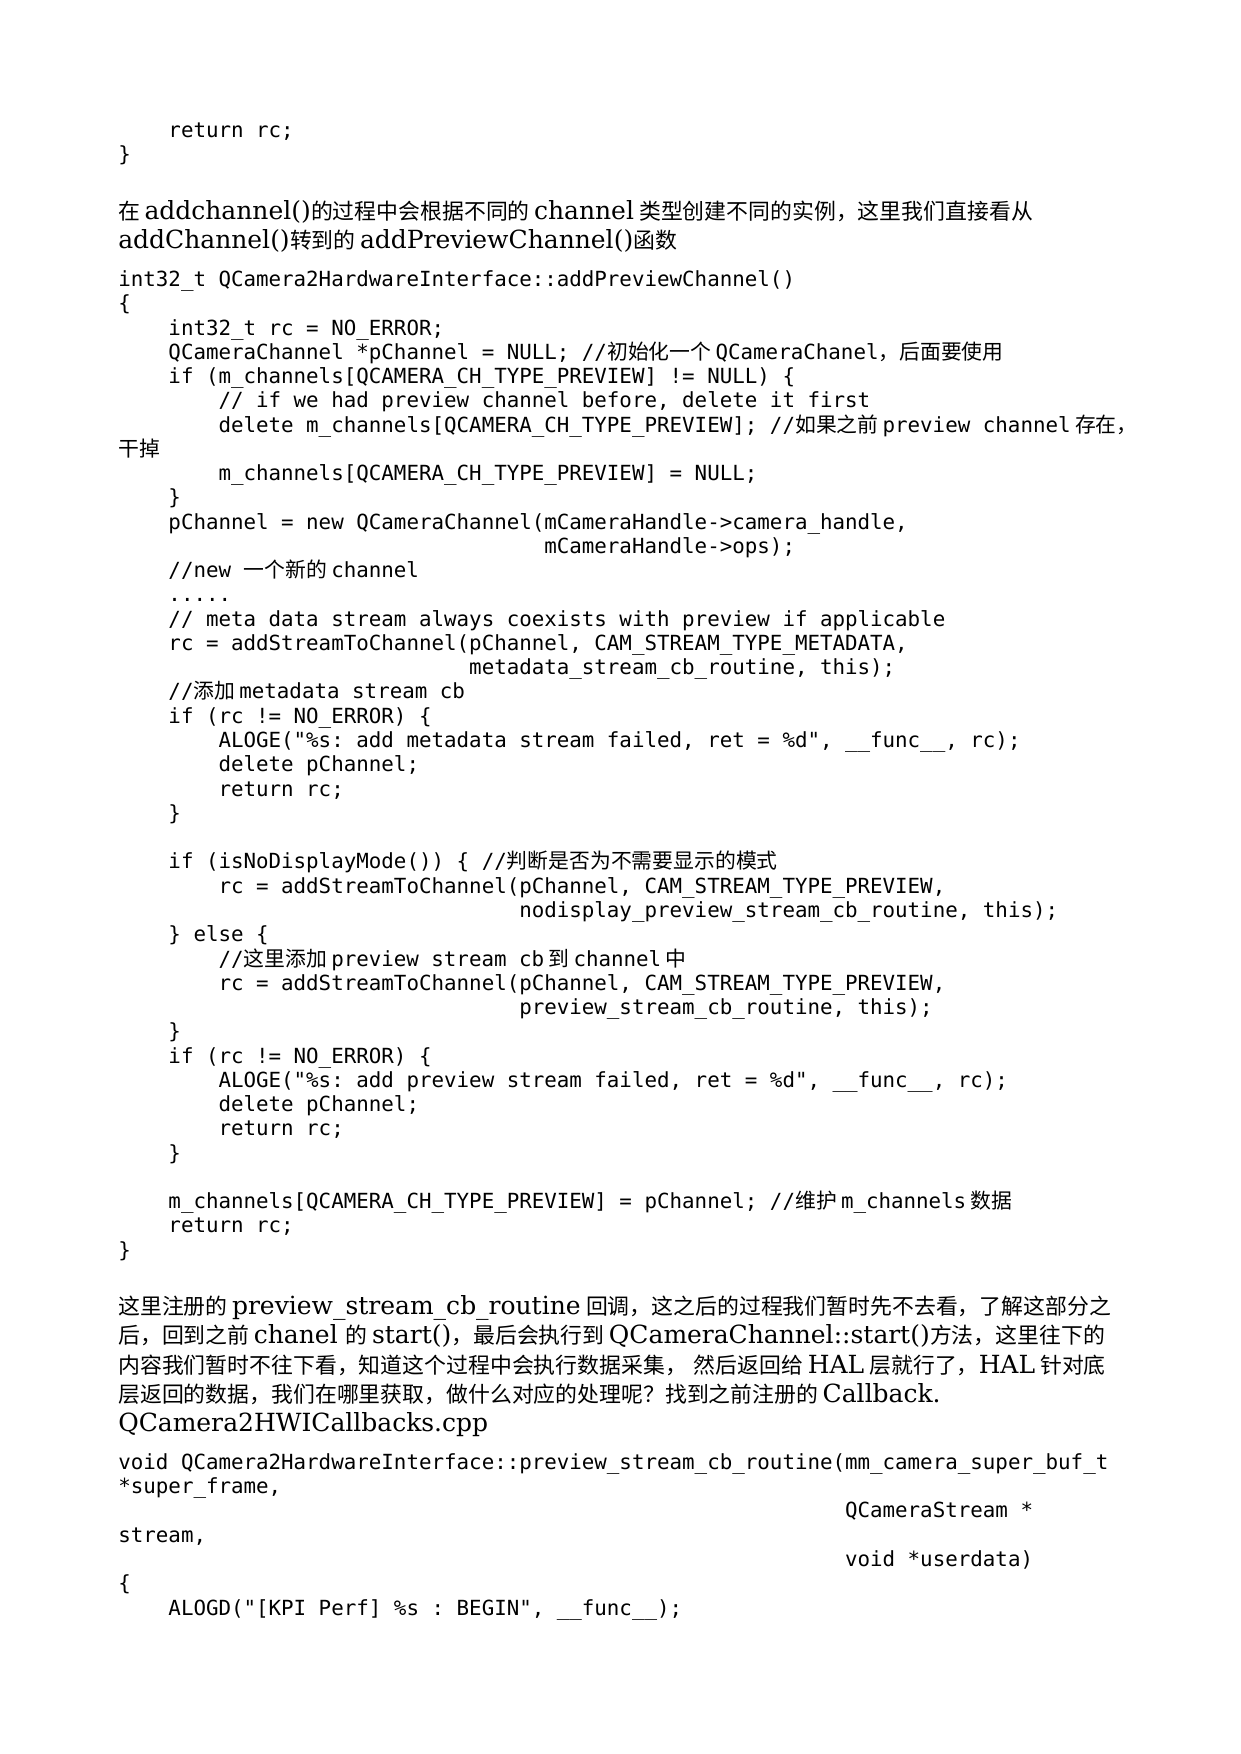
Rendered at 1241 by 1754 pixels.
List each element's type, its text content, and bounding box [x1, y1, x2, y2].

text { [118, 1571, 1122, 1596]
text m_channels[QCAMERA_CH_TYPE_PREVIEW] = pChannel; //维护m_channels数据 [118, 1189, 1122, 1213]
text { [118, 291, 1122, 316]
text return rc; [118, 777, 1122, 801]
text nodisplay_preview_stream_cb_routine, this); [118, 898, 1122, 922]
text //添加metadata stream cb [118, 679, 1122, 704]
text mCameraHandle->ops); [118, 534, 1122, 558]
text //这里添加preview stream cb到channel中 [118, 947, 1122, 971]
text void QCamera2HardwareInterface::preview_stream_cb_routine(mm_camera_super_buf_t *super_frame, [118, 1450, 1122, 1498]
text void *userdata) [118, 1547, 1122, 1571]
text rc = addStreamToChannel(pChannel, CAM_STREAM_TYPE_PREVIEW, [118, 874, 1122, 898]
text } else { [118, 922, 1122, 947]
text int32_t QCamera2HardwareInterface::addPreviewChannel() [118, 267, 1122, 291]
text delete m_channels[QCAMERA_CH_TYPE_PREVIEW]; //如果之前preview channel存在，干掉 [118, 413, 1122, 461]
text ALOGD("[KPI Perf] %s : BEGIN", __func__); [118, 1596, 1122, 1620]
text ALOGE("%s: add metadata stream failed, ret = %d", __func__, rc); [118, 728, 1122, 752]
text } [118, 1141, 1122, 1165]
text ..... [118, 582, 1122, 607]
text if (rc != NO_ERROR) { [118, 704, 1122, 728]
text // if we had preview channel before, delete it first [118, 388, 1122, 413]
text int32_t rc = NO_ERROR; [118, 316, 1122, 340]
text } [118, 142, 1122, 167]
text return rc; [118, 1116, 1122, 1141]
text ALOGE("%s: add preview stream failed, ret = %d", __func__, rc); [118, 1068, 1122, 1092]
text pChannel = new QCameraChannel(mCameraHandle->camera_handle, [118, 510, 1122, 534]
text 这里注册的preview_stream_cb_routine回调，这之后的过程我们暂时先不去看，了解这部分之后，回到之前chanel 的start()，最后会执行到QCameraChannel::start()方法，这里往下的内容我们暂时不往下看，知道这个过程中会执行数据采集， 然后返回给HAL层就行了，HAL针对底层返回的数据，我们在哪里获取，做什么对应的处理呢？找到之前注册的Callback. QCamera2HWICallbacks.cpp [118, 1292, 1122, 1437]
text delete pChannel; [118, 1092, 1122, 1116]
text //new 一个新的channel [118, 558, 1122, 582]
text QCameraStream * stream, [118, 1498, 1122, 1547]
text } [118, 1019, 1122, 1044]
text } [118, 485, 1122, 510]
text metadata_stream_cb_routine, this); [118, 655, 1122, 679]
text return rc; [118, 1213, 1122, 1238]
text if (isNoDisplayMode()) { //判断是否为不需要显示的模式 [118, 849, 1122, 874]
text // meta data stream always coexists with preview if applicable [118, 607, 1122, 631]
text delete pChannel; [118, 752, 1122, 777]
text if (rc != NO_ERROR) { [118, 1044, 1122, 1068]
text } [118, 1238, 1122, 1262]
text return rc; [118, 118, 1122, 142]
text 在addchannel()的过程中会根据不同的channel类型创建不同的实例，这里我们直接看从addChannel()转到的addPreviewChannel()函数 [118, 196, 1122, 254]
text rc = addStreamToChannel(pChannel, CAM_STREAM_TYPE_METADATA, [118, 631, 1122, 655]
text QCameraChannel *pChannel = NULL; //初始化一个QCameraChanel，后面要使用 [118, 340, 1122, 364]
text m_channels[QCAMERA_CH_TYPE_PREVIEW] = NULL; [118, 461, 1122, 485]
text if (m_channels[QCAMERA_CH_TYPE_PREVIEW] != NULL) { [118, 364, 1122, 388]
text preview_stream_cb_routine, this); [118, 995, 1122, 1019]
text rc = addStreamToChannel(pChannel, CAM_STREAM_TYPE_PREVIEW, [118, 971, 1122, 995]
text } [118, 801, 1122, 825]
